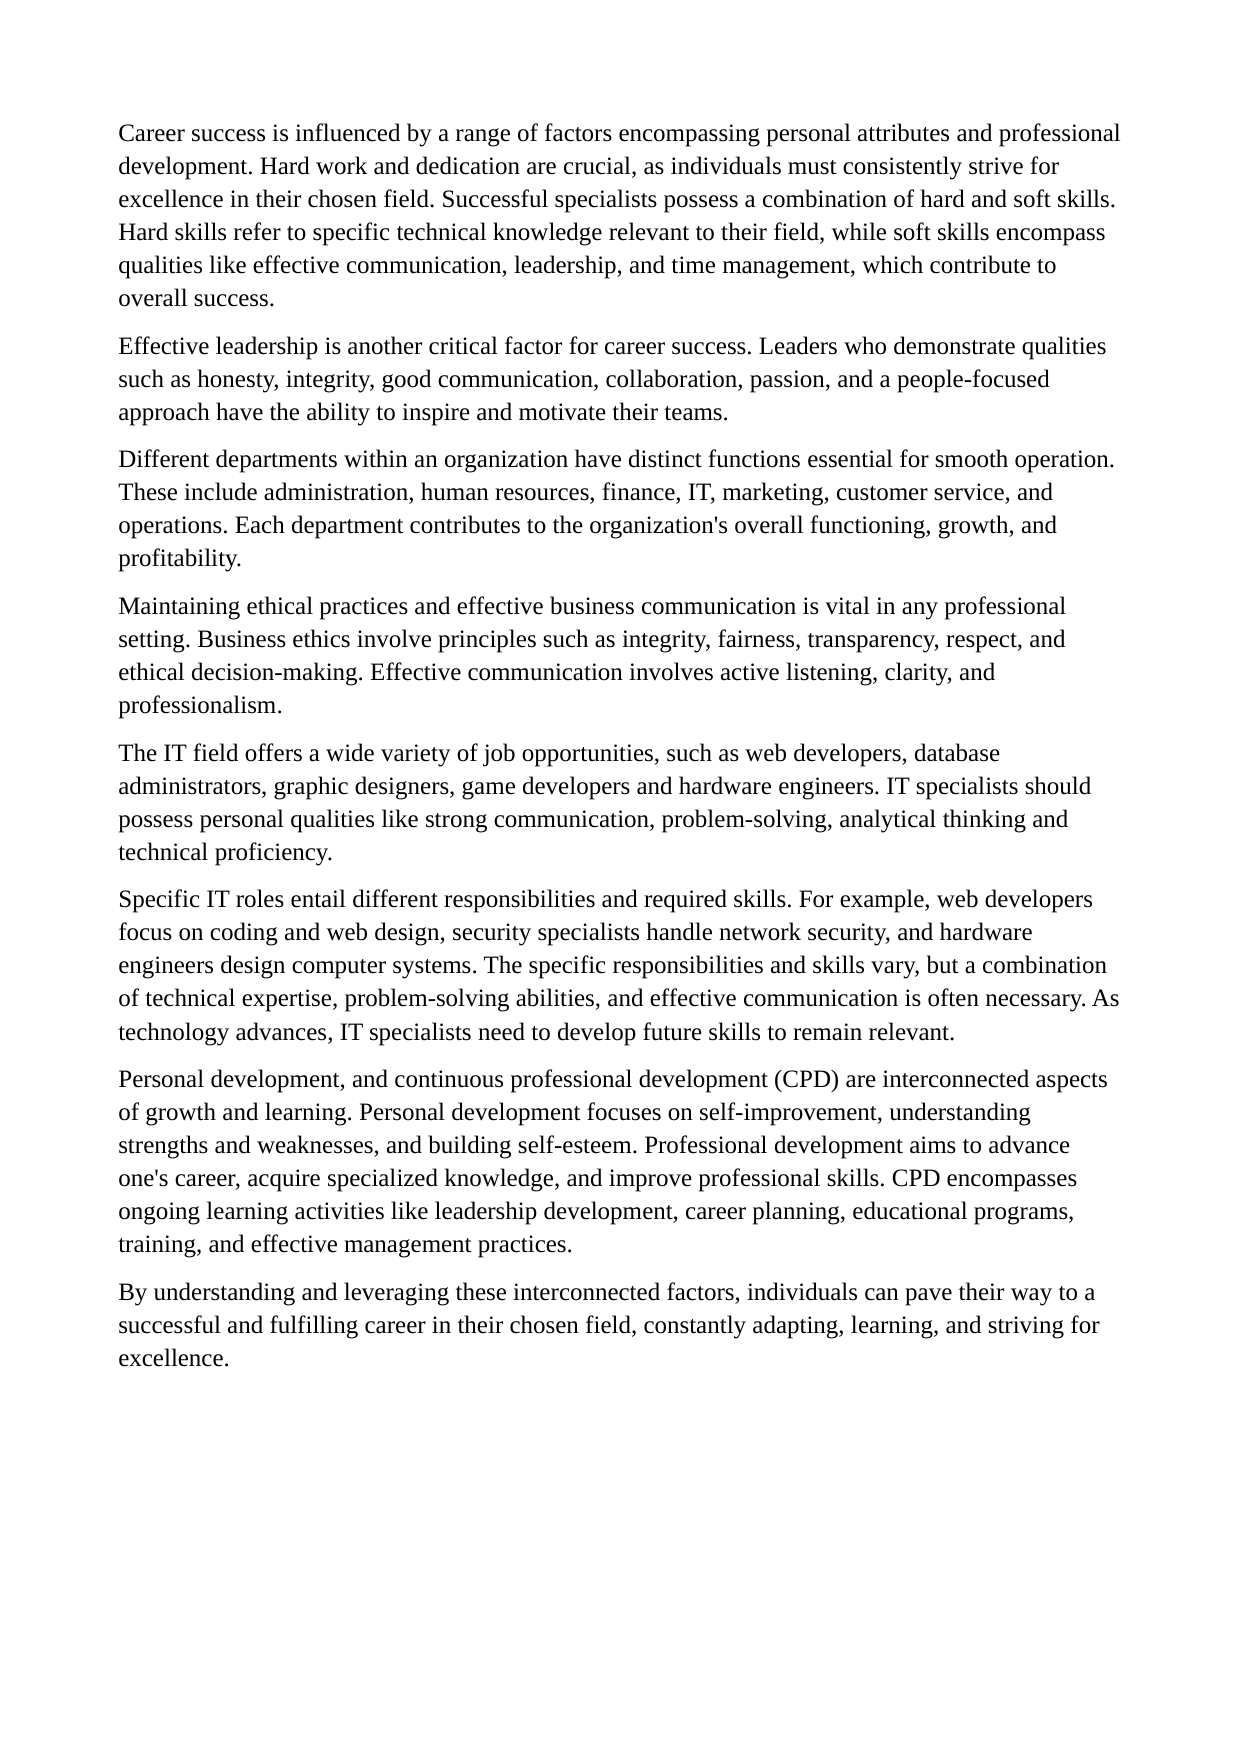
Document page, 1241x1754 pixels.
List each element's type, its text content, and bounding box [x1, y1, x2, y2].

text Different departments within an organization have distinct functions essential for smooth operation. These include administration, human resources, finance, IT, marketing, customer service, and operations. Each department contributes to the organization's overall functioning, growth, and profitability. [118, 444, 1122, 572]
text Personal development, and continuous professional development (CPD) are interconnected aspects of growth and learning. Personal development focuses on self-improvement, understanding strengths and weaknesses, and building self-esteem. Professional development aims to advance one's career, acquire specialized knowledge, and improve professional skills. CPD encompasses ongoing learning activities like leadership development, career planning, educational programs, training, and effective management practices. [118, 1064, 1122, 1258]
text By understanding and leveraging these interconnected factors, individuals can pave their way to a successful and fulfilling career in their chosen field, constantly adapting, learning, and striving for excellence. [118, 1277, 1122, 1372]
text The IT field offers a wide variety of job opportunities, such as web developers, database administrators, graphic designers, game developers and hardware engineers. IT specialists should possess personal qualities like strong communication, problem-solving, analytical thinking and technical proficiency. [118, 738, 1122, 866]
text Maintaining ethical practices and effective business communication is vital in any professional setting. Business ethics involve principles such as integrity, fairness, transparency, respect, and ethical decision-making. Effective communication involves active listening, clarity, and professionalism. [118, 591, 1122, 719]
text Career success is influenced by a range of factors encompassing personal attributes and professional development. Hard work and dedication are crucial, as individuals must consistently strive for excellence in their chosen field. Successful specialists possess a combination of hard and soft skills. Hard skills refer to specific technical knowledge relevant to their field, while soft skills encompass qualities like effective communication, leadership, and time management, which contribute to overall success. [118, 118, 1122, 312]
text Specific IT roles entail different responsibilities and required skills. For example, web developers focus on coding and web design, security specialists handle network security, and hardware engineers design computer systems. The specific responsibilities and skills vary, but a combination of technical expertise, problem-solving abilities, and effective communication is often necessary. As technology advances, IT specialists need to develop future skills to remain relevant. [118, 884, 1122, 1045]
text Effective leadership is another critical factor for career success. Leaders who demonstrate qualities such as honesty, integrity, good communication, collaboration, passion, and a people-focused approach have the ability to inspire and motivate their teams. [118, 331, 1122, 426]
